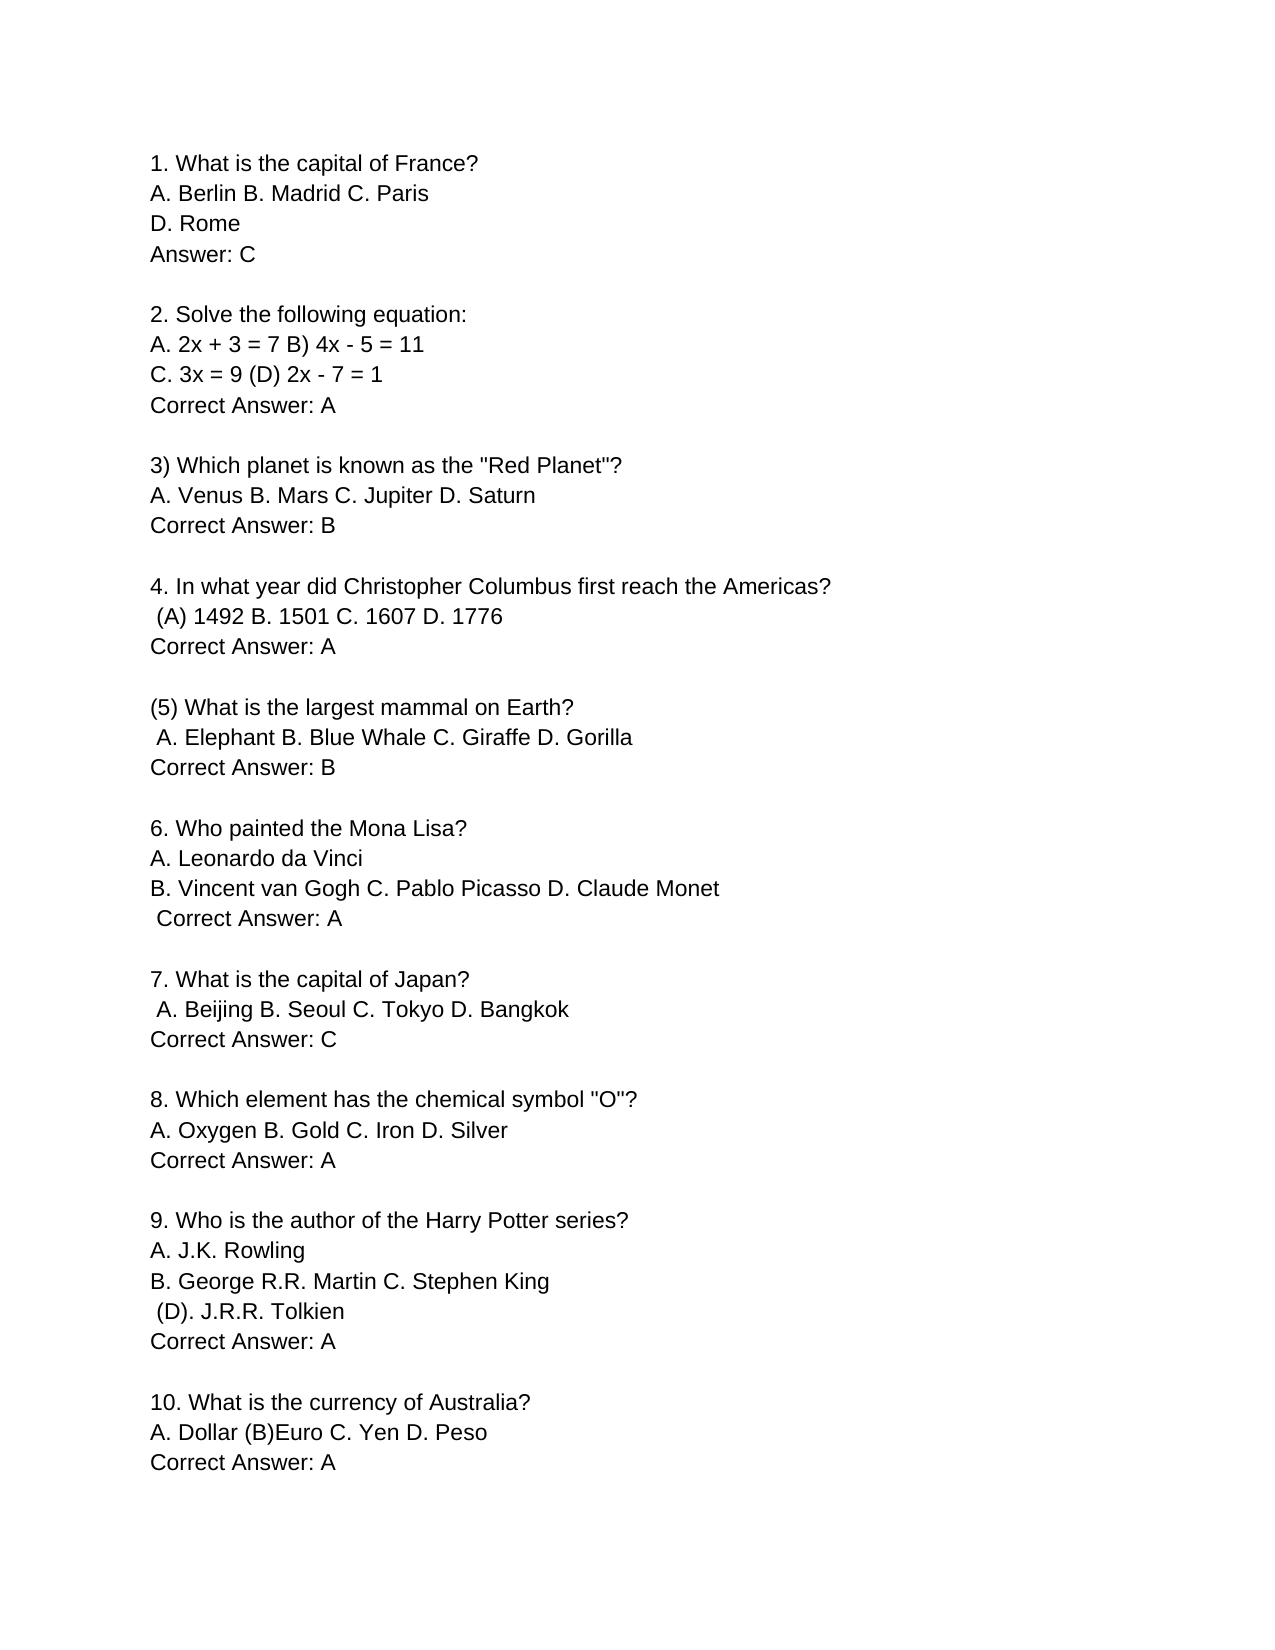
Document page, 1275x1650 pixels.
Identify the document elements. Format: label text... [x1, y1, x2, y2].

text A. Dollar (B)Euro C. Yen D. Peso [150, 1419, 1125, 1445]
text 8. Which element has the chemical symbol "O"? [150, 1086, 1125, 1113]
text (5) What is the largest mammal on Earth? [150, 694, 1125, 720]
text Correct Answer: A [150, 905, 1125, 932]
text Correct Answer: B [150, 754, 1125, 781]
text A. Elephant B. Blue Whale C. Giraffe D. Gorilla [150, 724, 1125, 750]
text A. Oxygen B. Gold C. Iron D. Silver [150, 1117, 1125, 1143]
text C. 3x = 9 (D) 2x - 7 = 1 [150, 361, 1125, 388]
text Correct Answer: B [150, 512, 1125, 539]
text 1. What is the capital of France? [150, 150, 1125, 176]
text Correct Answer: A [150, 1328, 1125, 1354]
text B. Vincent van Gogh C. Pablo Picasso D. Claude Monet [150, 875, 1125, 901]
text 9. Who is the author of the Harry Potter series? [150, 1207, 1125, 1234]
text A. Berlin B. Madrid C. Paris [150, 180, 1125, 207]
text Correct Answer: A [150, 1449, 1125, 1475]
text 7. What is the capital of Japan? [150, 966, 1125, 992]
text Correct Answer: C [150, 1026, 1125, 1052]
text Correct Answer: A [150, 633, 1125, 660]
text Correct Answer: A [150, 392, 1125, 418]
text B. George R.R. Martin C. Stephen King [150, 1268, 1125, 1294]
text A. J.K. Rowling [150, 1237, 1125, 1264]
text A. Venus B. Mars C. Jupiter D. Saturn [150, 482, 1125, 509]
text D. Rome [150, 210, 1125, 237]
text 3) Which planet is known as the "Red Planet"? [150, 452, 1125, 478]
text A. Leonardo da Vinci [150, 845, 1125, 871]
text Answer: C [150, 241, 1125, 267]
text 4. In what year did Christopher Columbus first reach the Americas? [150, 573, 1125, 599]
text Correct Answer: A [150, 1147, 1125, 1173]
text 2. Solve the following equation: [150, 301, 1125, 327]
text A. 2x + 3 = 7 B) 4x - 5 = 11 [150, 331, 1125, 358]
text (A) 1492 B. 1501 C. 1607 D. 1776 [150, 603, 1125, 629]
text 6. Who painted the Mona Lisa? [150, 814, 1125, 841]
text 10. What is the currency of Australia? [150, 1388, 1125, 1415]
text (D). J.R.R. Tolkien [150, 1298, 1125, 1324]
text A. Beijing B. Seoul C. Tokyo D. Bangkok [150, 996, 1125, 1022]
